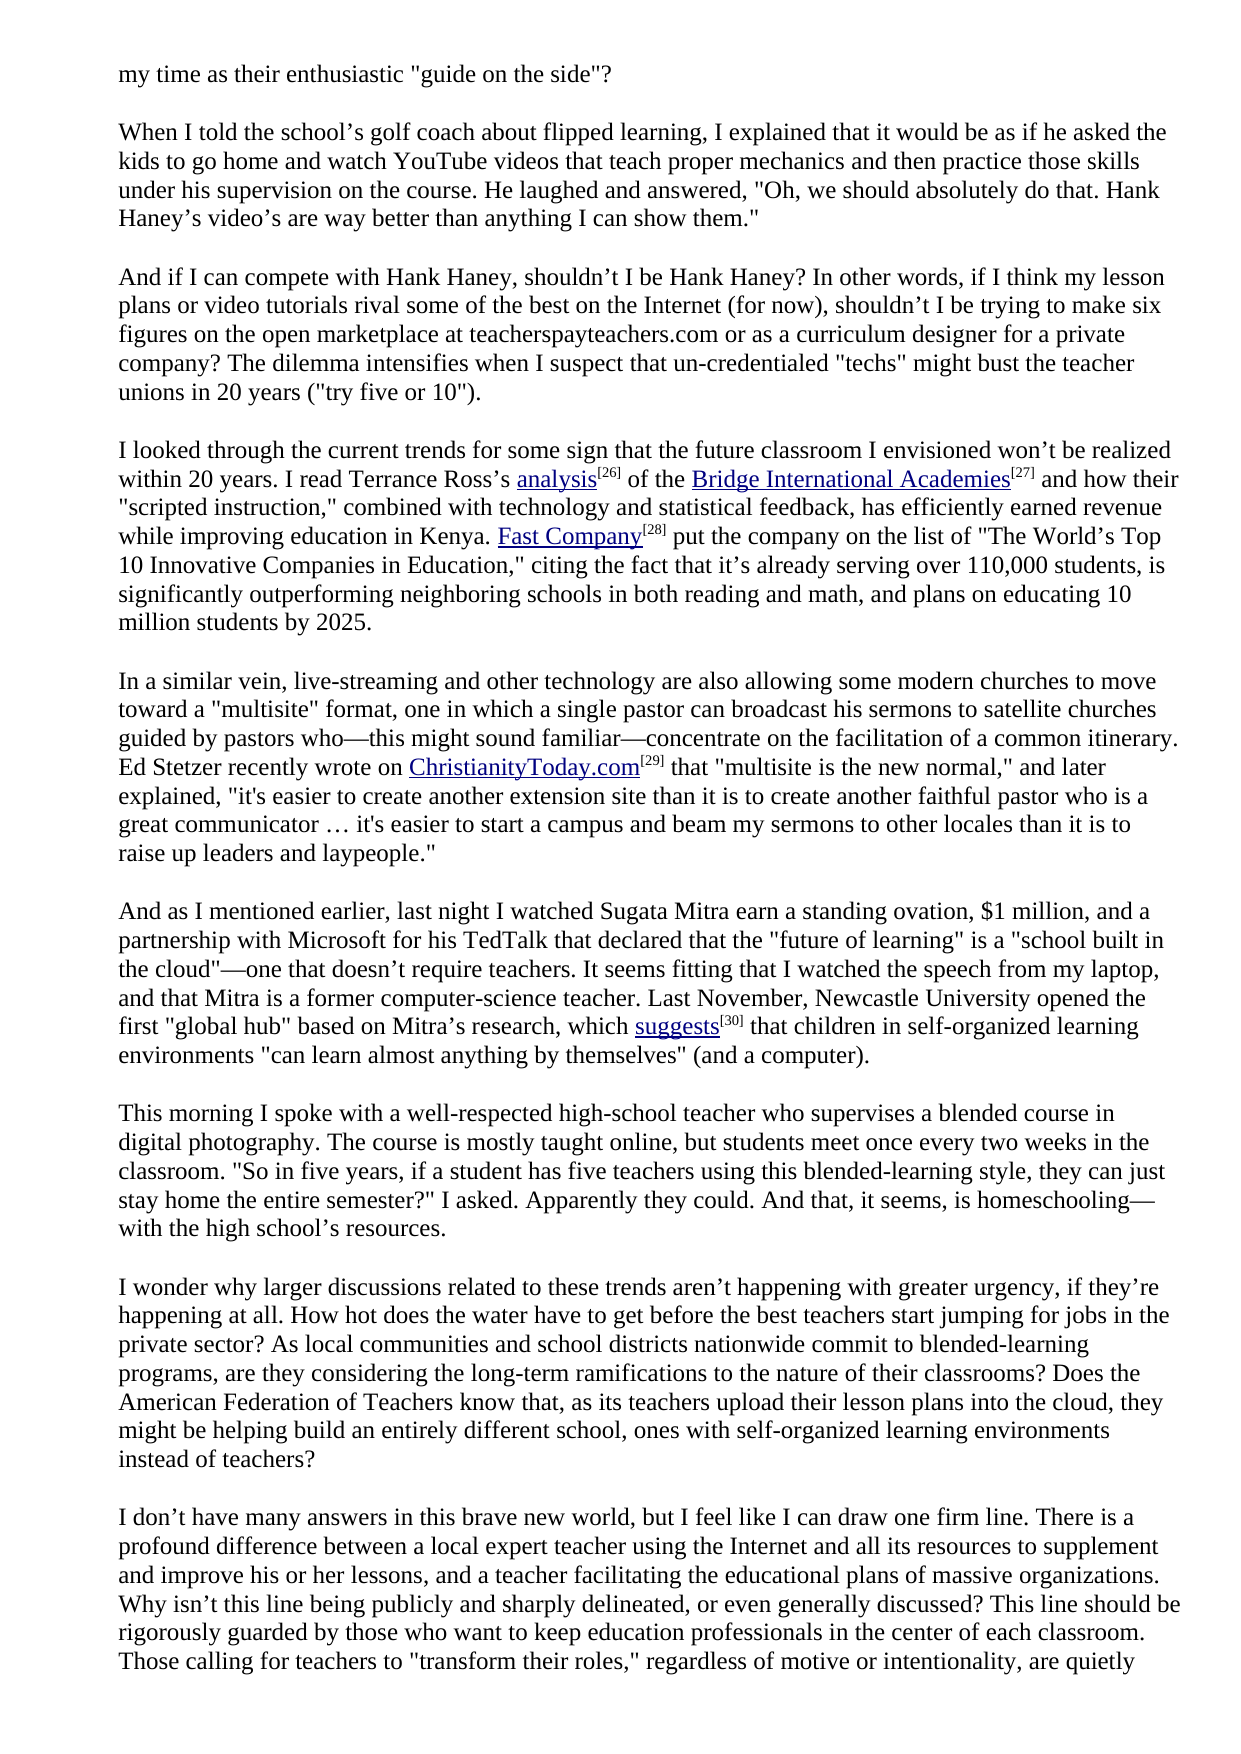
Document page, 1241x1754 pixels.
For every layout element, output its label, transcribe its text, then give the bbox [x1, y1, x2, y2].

text my time as their enthusiastic "guide on the side"? [118, 59, 1181, 88]
text This morning I spoke with a well-respected high-school teacher who supervises a blended course in digital photography. The course is mostly taught online, but students meet once every two weeks in the classroom. "So in five years, if a student has five teachers using this blended-learning style, they can just stay home the entire semester?" I asked. Apparently they could. And that, it seems, is homeschooling—with the high school’s resources. [118, 1098, 1181, 1242]
text I don’t have many answers in this brave new world, but I feel like I can draw one firm line. There is a profound difference between a local expert teacher using the Internet and all its resources to supplement and improve his or her lessons, and a teacher facilitating the educational plans of massive organizations. Why isn’t this line being publicly and sharply delineated, or even generally discussed? This line should be rigorously guarded by those who want to keep education professionals in the center of each classroom. Those calling for teachers to "transform their roles," regardless of motive or intentionality, are quietly [118, 1502, 1181, 1675]
text I looked through the current trends for some sign that the future classroom I envisioned won’t be realized within 20 years. I read Terrance Ross’s analysis of the Bridge International Academies and how their "scripted instruction," combined with technology and statistical feedback, has efficiently earned revenue while improving education in Kenya. Fast Company put the company on the list of "The World’s Top 10 Innovative Companies in Education," citing the fact that it’s already serving over 110,000 students, is significantly outperforming neighboring schools in both reading and math, and plans on educating 10 million students by 2025. [118, 435, 1181, 636]
text When I told the school’s golf coach about flipped learning, I explained that it would be as if he asked the kids to go home and watch YouTube videos that teach proper mechanics and then practice those skills under his supervision on the course. He laughed and answered, "Oh, we should absolutely do that. Hank Haney’s video’s are way better than anything I can show them." [118, 117, 1181, 232]
text And if I can compete with Hank Haney, shouldn’t I be Hank Haney? In other words, if I think my lesson plans or video tutorials rival some of the best on the Internet (for now), shouldn’t I be trying to make six figures on the open marketplace at teacherspayteachers.com or as a curriculum designer for a private company? The dilemma intensifies when I suspect that un-credentialed "techs" might bust the teacher unions in 20 years ("try five or 10"). [118, 262, 1181, 406]
text And as I mentioned earlier, last night I watched Sugata Mitra earn a standing ovation, $1 million, and a partnership with Microsoft for his TedTalk that declared that the "future of learning" is a "school built in the cloud"—one that doesn’t require teachers. It seems fitting that I watched the speech from my laptop, and that Mitra is a former computer-science teacher. Last November, Newcastle University opened the first "global hub" based on Mitra’s research, which suggests that children in self-organized learning environments "can learn almost anything by themselves" (and a computer). [118, 896, 1181, 1069]
text I wonder why larger discussions related to these trends aren’t happening with greater urgency, if they’re happening at all. How hot does the water have to get before the best teachers start jumping for jobs in the private sector? As local communities and school districts nationwide commit to blended-learning programs, are they considering the long-term ramifications to the nature of their classrooms? Does the American Federation of Teachers know that, as its teachers upload their lesson plans into the cloud, they might be helping build an entirely different school, ones with self-organized learning environments instead of teachers? [118, 1272, 1181, 1473]
text In a similar vein, live-streaming and other technology are also allowing some modern churches to move toward a "multisite" format, one in which a single pastor can broadcast his sermons to satellite churches guided by pastors who—this might sound familiar—concentrate on the facilitation of a common itinerary. Ed Stetzer recently wrote on ChristianityToday.com that "multisite is the new normal," and later explained, "it's easier to create another extension site than it is to create another faithful pastor who is a great communicator … it's easier to start a campus and beam my sermons to other locales than it is to raise up leaders and laypeople." [118, 666, 1181, 867]
